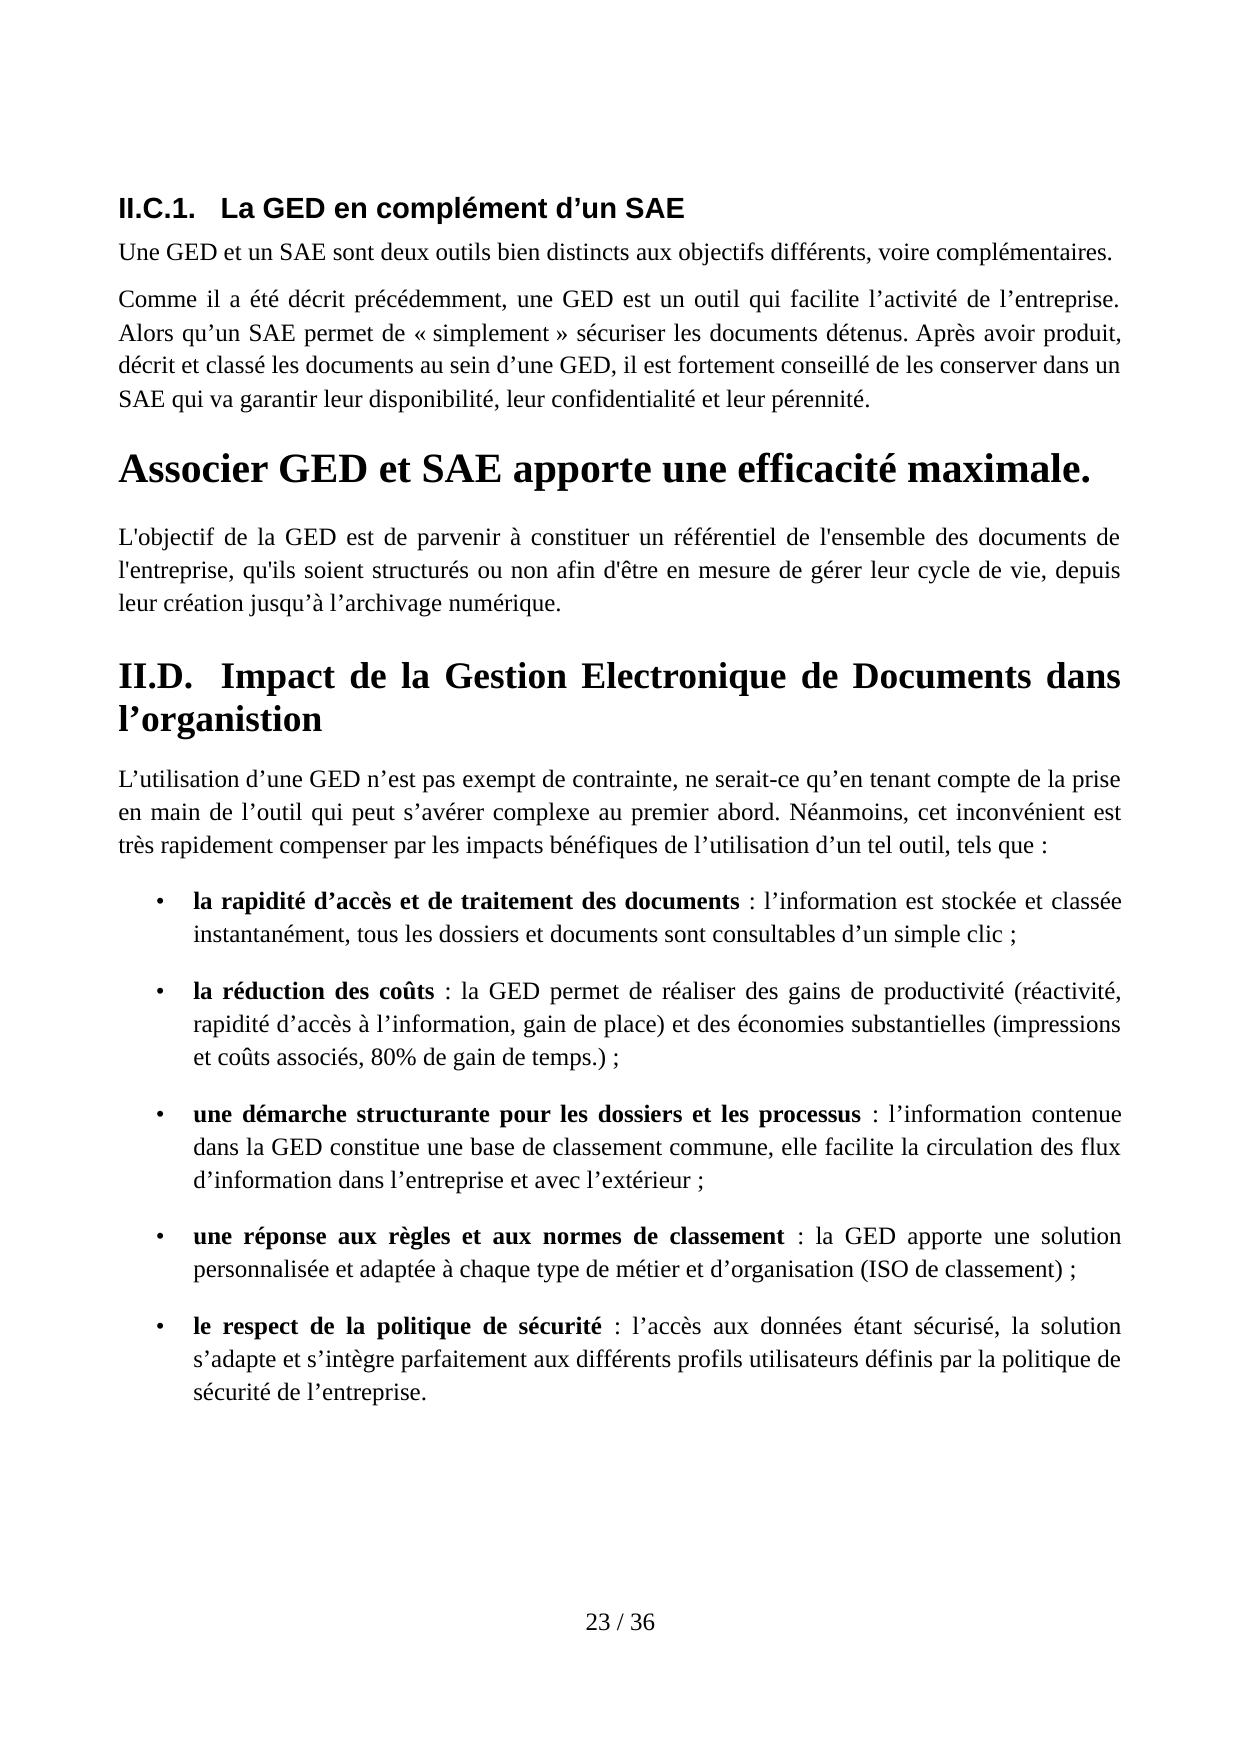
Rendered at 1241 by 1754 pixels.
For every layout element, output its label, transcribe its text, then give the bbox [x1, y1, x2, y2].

list le respect de la politique de sécurité : l’accès aux données étant sécurisé, la solution s’adapte et s’intègre parfaitement aux différents profils utilisateurs définis par la politique de sécurité de l’entreprise. [156, 1311, 1122, 1406]
list une démarche structurante pour les dossiers et les processus : l’information contenue dans la GED constitue une base de classement commune, elle facilite la circulation des flux d’information dans l’entreprise et avec l’extérieur ; [156, 1099, 1122, 1193]
text L'objectif de la GED est de parvenir à constituer un référentiel de l'ensemble des documents de l'entreprise, qu'ils soient structurés ou non afin d'être en mesure de gérer leur cycle de vie, depuis leur création jusqu’à l’archivage numérique. [118, 522, 1122, 616]
list la réduction des coûts : la GED permet de réaliser des gains de productivité (réactivité, rapidité d’accès à l’information, gain de place) et des économies substantielles (impressions et coûts associés, 80% de gain de temps.) ; [156, 976, 1122, 1071]
text Comme il a été décrit précédemment, une GED est un outil qui facilite l’activité de l’entreprise. Alors qu’un SAE permet de « simplement » sécuriser les documents détenus. Après avoir produit, décrit et classé les documents au sein d’une GED, il est fortement conseillé de les conserver dans un SAE qui va garantir leur disponibilité, leur confidentialité et leur pérennité. [118, 284, 1122, 412]
text Associer GED et SAE apporte une efficacité maximale. [118, 443, 1122, 491]
text L’utilisation d’une GED n’est pas exempt de contrainte, ne serait-ce qu’en tenant compte de la prise en main de l’outil qui peut s’avérer complexe au premier abord. Néanmoins, cet inconvénient est très rapidement compenser par les impacts bénéfiques de l’utilisation d’un tel outil, tels que : [118, 764, 1122, 859]
subtitle La GED en complément d’un SAE [118, 191, 1122, 224]
subtitle Impact de la Gestion Electronique de Documents dans l’organistion [118, 653, 1122, 739]
list la rapidité d’accès et de traitement des documents : l’information est stockée et classée instantanément, tous les dossiers et documents sont consultables d’un simple clic ; [156, 886, 1122, 948]
list une réponse aux règles et aux normes de classement : la GED apporte une solution personnalisée et adaptée à chaque type de métier et d’organisation (ISO de classement) ; [156, 1221, 1122, 1283]
text Une GED et un SAE sont deux outils bien distincts aux objectifs différents, voire complémentaires. [118, 237, 1122, 266]
